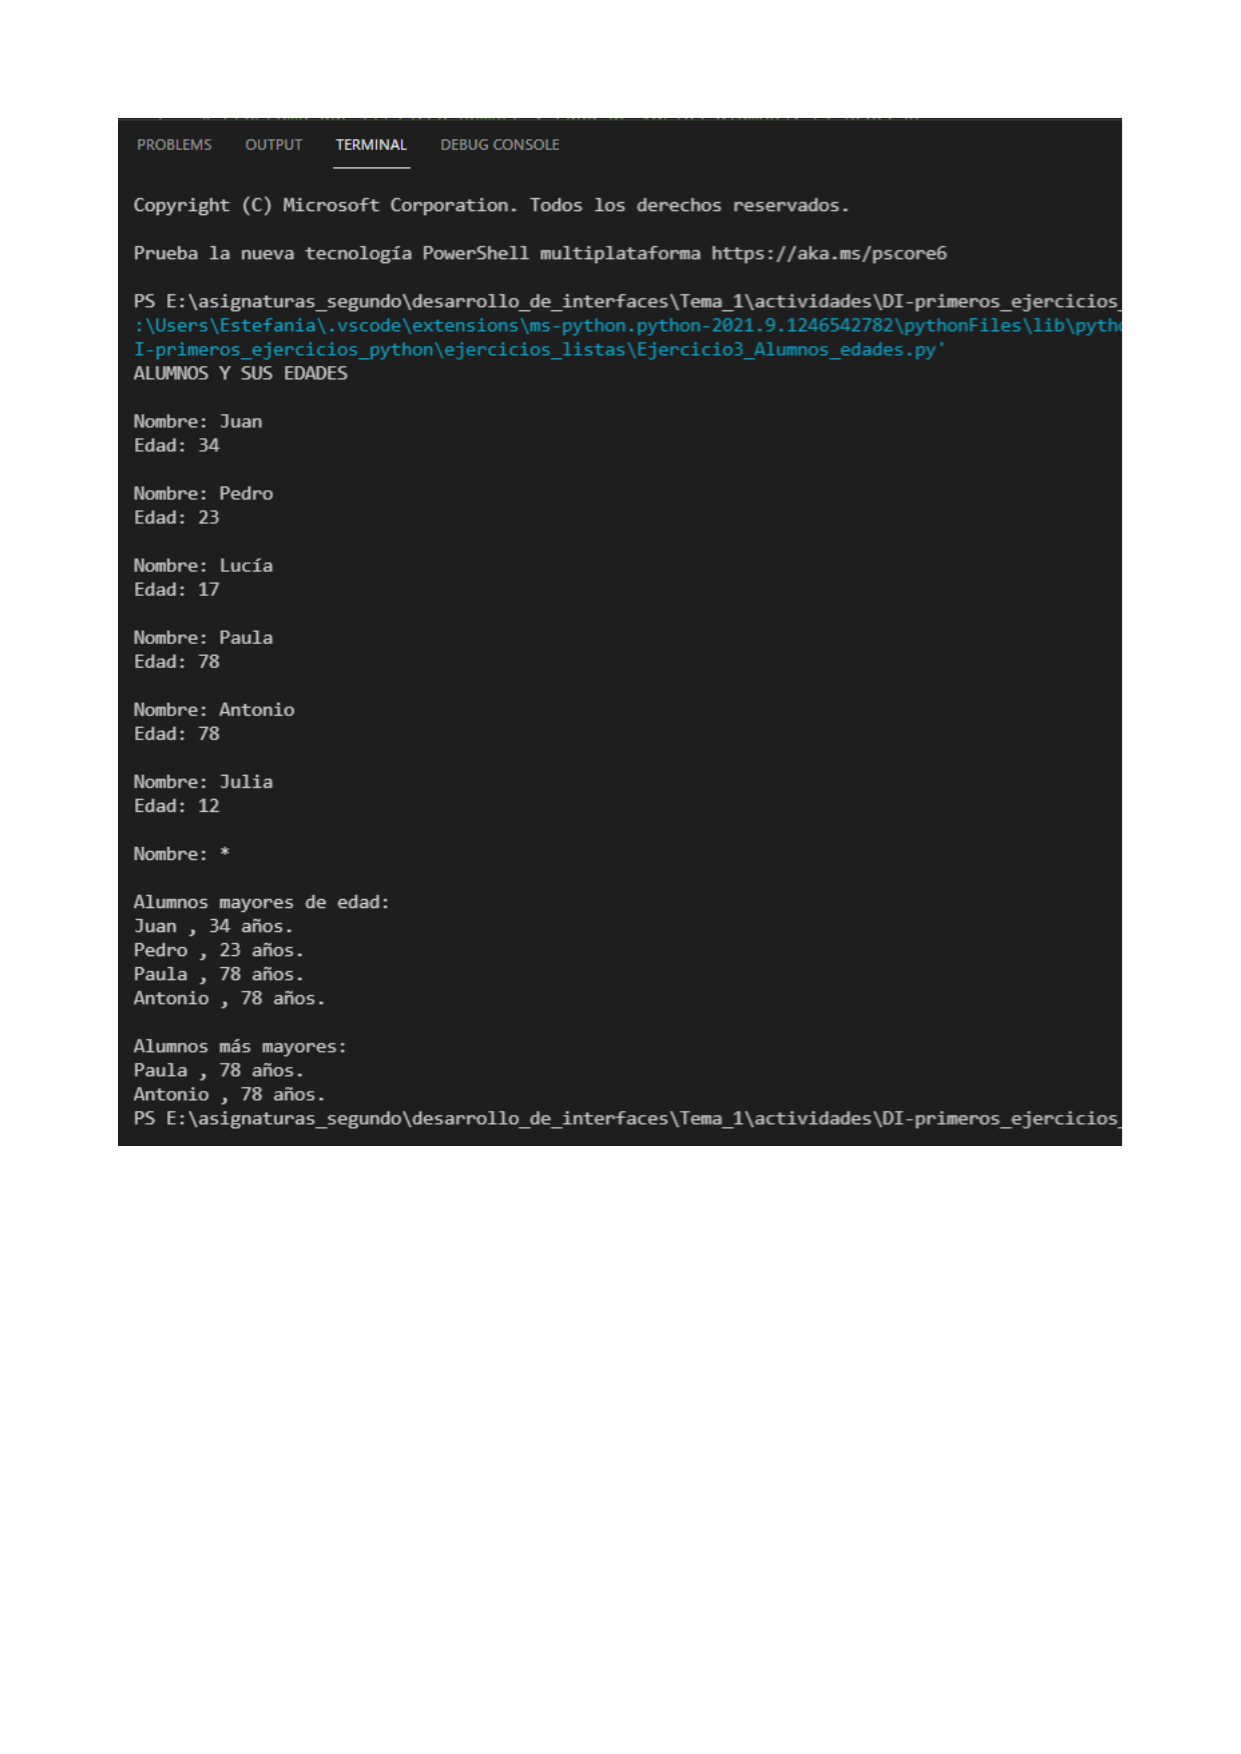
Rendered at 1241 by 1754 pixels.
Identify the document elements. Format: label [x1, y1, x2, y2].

picture [118, 118, 1123, 1146]
